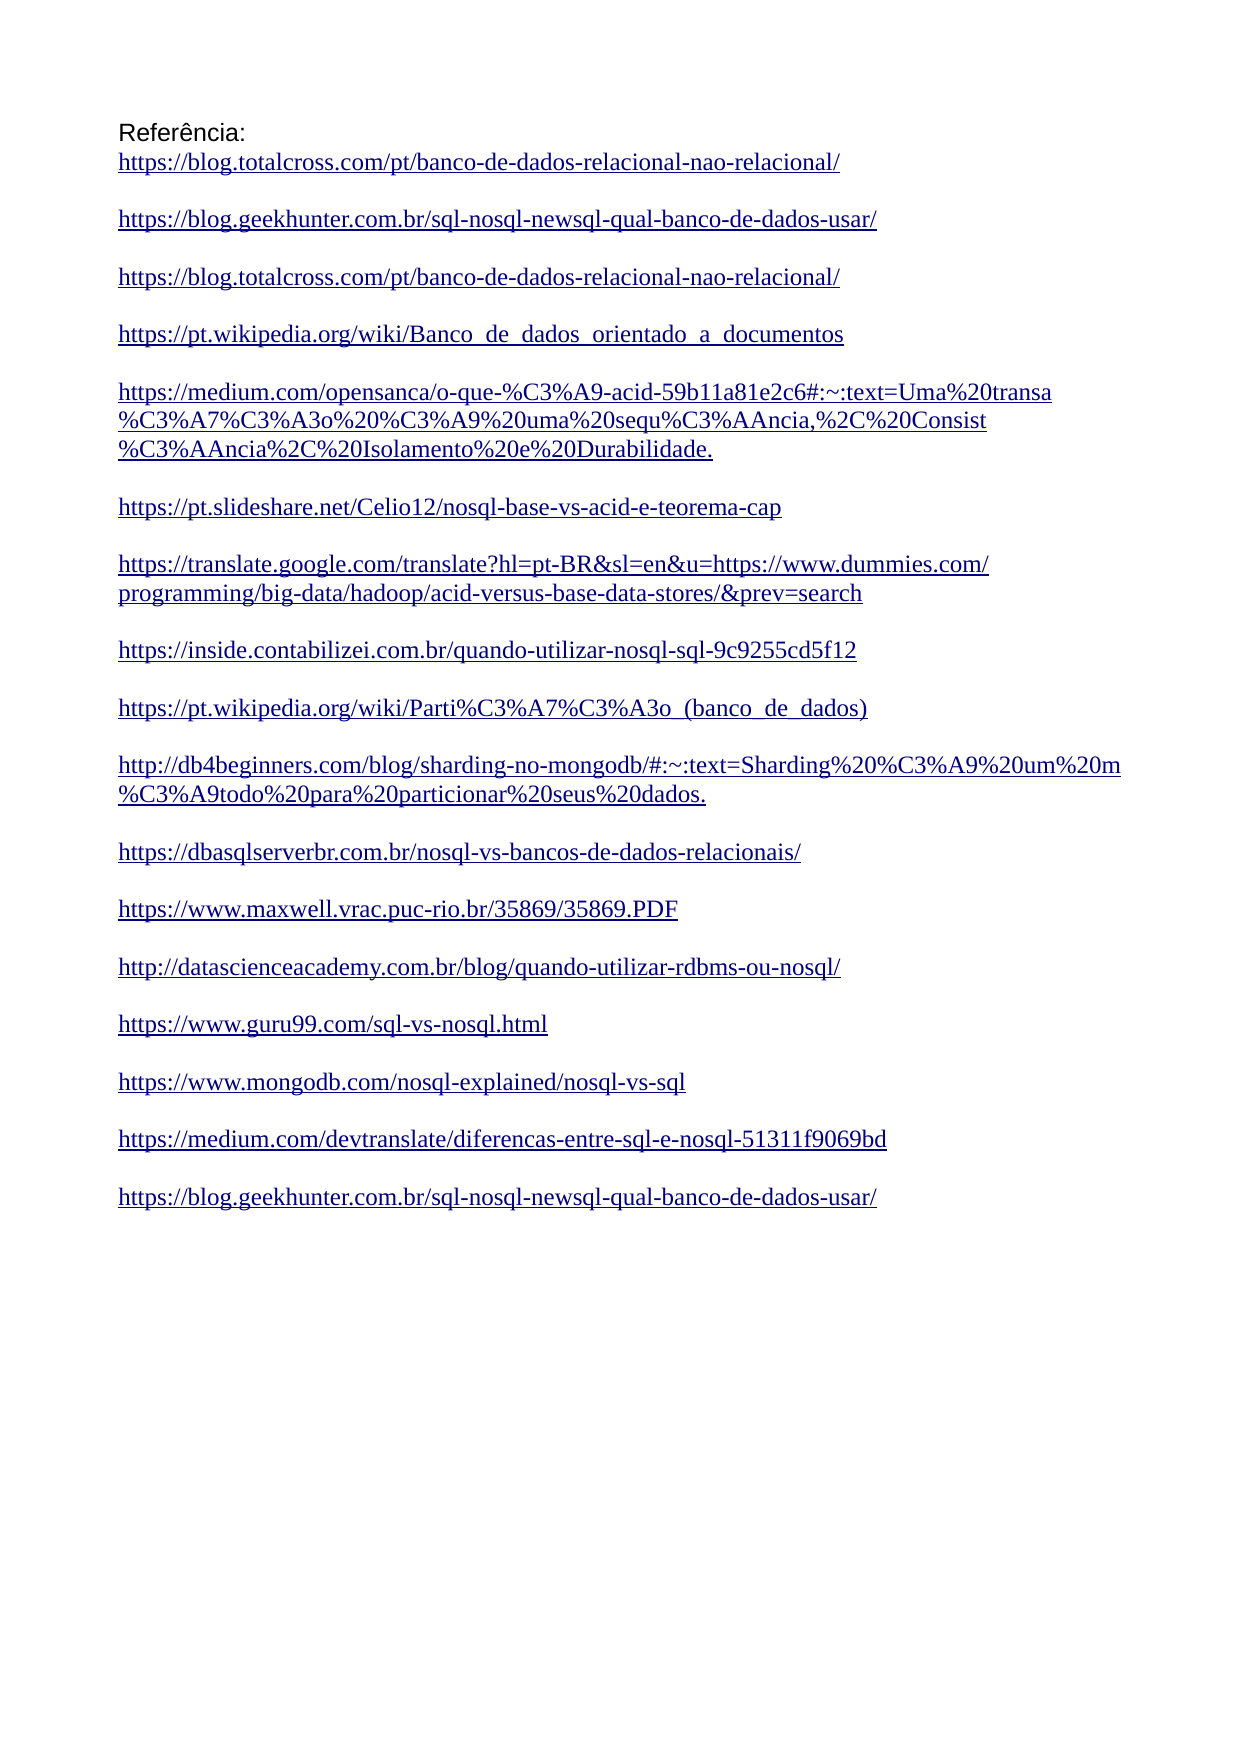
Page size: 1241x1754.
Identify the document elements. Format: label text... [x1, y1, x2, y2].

text https://www.guru99.com/sql-vs-nosql.html [118, 1009, 1122, 1038]
text https://medium.com/devtranslate/diferencas-entre-sql-e-nosql-51311f9069bd [118, 1124, 1122, 1153]
text https://inside.contabilizei.com.br/quando-utilizar-nosql-sql-9c9255cd5f12 [118, 636, 1122, 664]
text https://www.mongodb.com/nosql-explained/nosql-vs-sql [118, 1067, 1122, 1096]
text https://www.maxwell.vrac.puc-rio.br/35869/35869.PDF [118, 894, 1122, 923]
text https://translate.google.com/translate?hl=pt-BR&sl=en&u=https://www.dummies.com/programming/big-data/hadoop/acid-versus-base-data-stores/&prev=search [118, 549, 1122, 607]
text http://datascienceacademy.com.br/blog/quando-utilizar-rdbms-ou-nosql/ [118, 952, 1122, 981]
text https://blog.totalcross.com/pt/banco-de-dados-relacional-nao-relacional/ [118, 262, 1122, 291]
text https://pt.slideshare.net/Celio12/nosql-base-vs-acid-e-teorema-cap [118, 492, 1122, 521]
text http://db4beginners.com/blog/sharding-no-mongodb/#:~:text=Sharding%20%C3%A9%20um%20m%C3%A9todo%20para%20particionar%20seus%20dados. [118, 751, 1122, 808]
text https://blog.totalcross.com/pt/banco-de-dados-relacional-nao-relacional/ [118, 147, 1122, 176]
text https://medium.com/opensanca/o-que-%C3%A9-acid-59b11a81e2c6#:~:text=Uma%20transa%C3%A7%C3%A3o%20%C3%A9%20uma%20sequ%C3%AAncia,%2C%20Consist%C3%AAncia%2C%20Isolamento%20e%20Durabilidade. [118, 377, 1122, 463]
text https://blog.geekhunter.com.br/sql-nosql-newsql-qual-banco-de-dados-usar/ [118, 204, 1122, 233]
text https://pt.wikipedia.org/wiki/Parti%C3%A7%C3%A3o_(banco_de_dados) [118, 693, 1122, 722]
text https://dbasqlserverbr.com.br/nosql-vs-bancos-de-dados-relacionais/ [118, 837, 1122, 866]
text https://pt.wikipedia.org/wiki/Banco_de_dados_orientado_a_documentos [118, 319, 1122, 348]
text https://blog.geekhunter.com.br/sql-nosql-newsql-qual-banco-de-dados-usar/ [118, 1182, 1122, 1211]
text Referência: [118, 118, 1122, 147]
